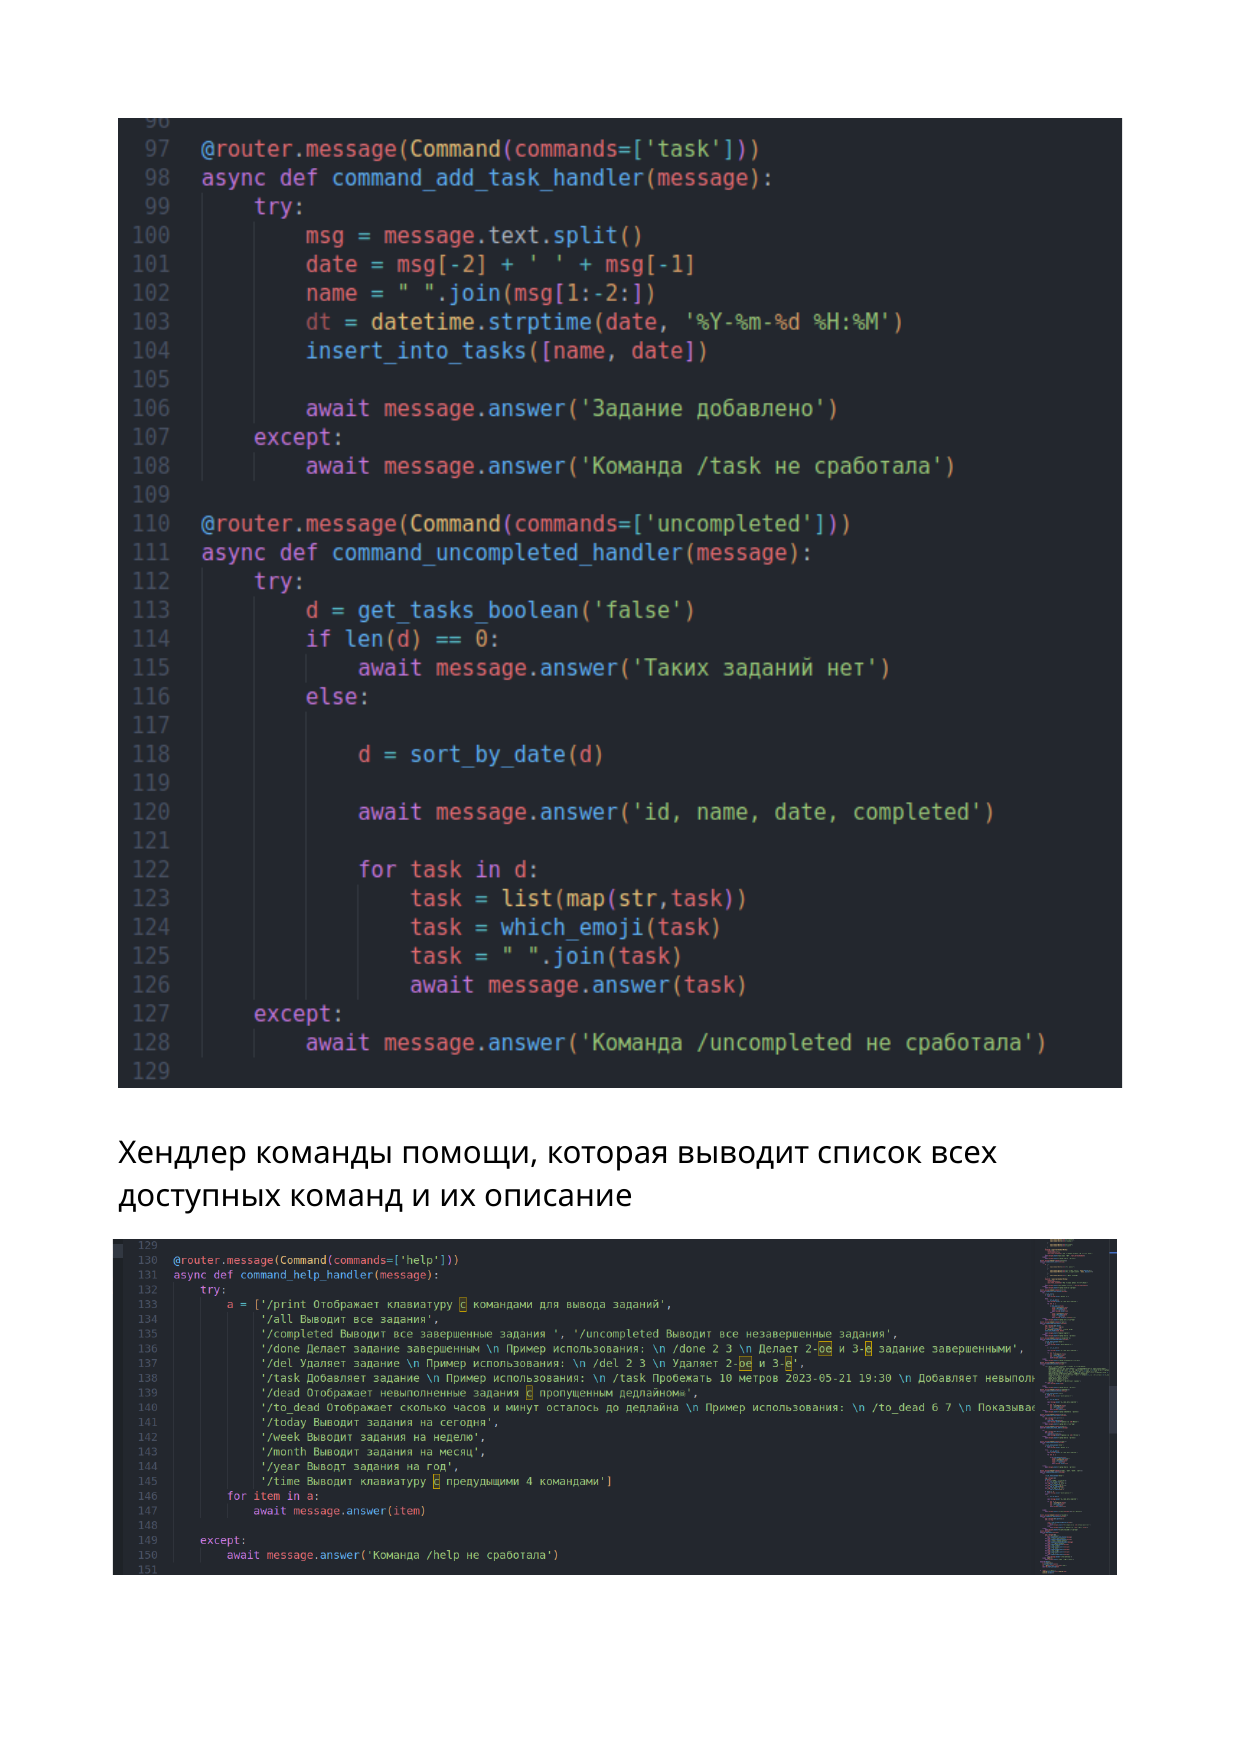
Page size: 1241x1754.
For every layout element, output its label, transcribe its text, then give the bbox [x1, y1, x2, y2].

text Хендлер команды помощи, которая выводит список всех доступных команд и их описание [118, 1130, 1122, 1215]
picture [118, 118, 1123, 1088]
picture [112, 1239, 1117, 1575]
